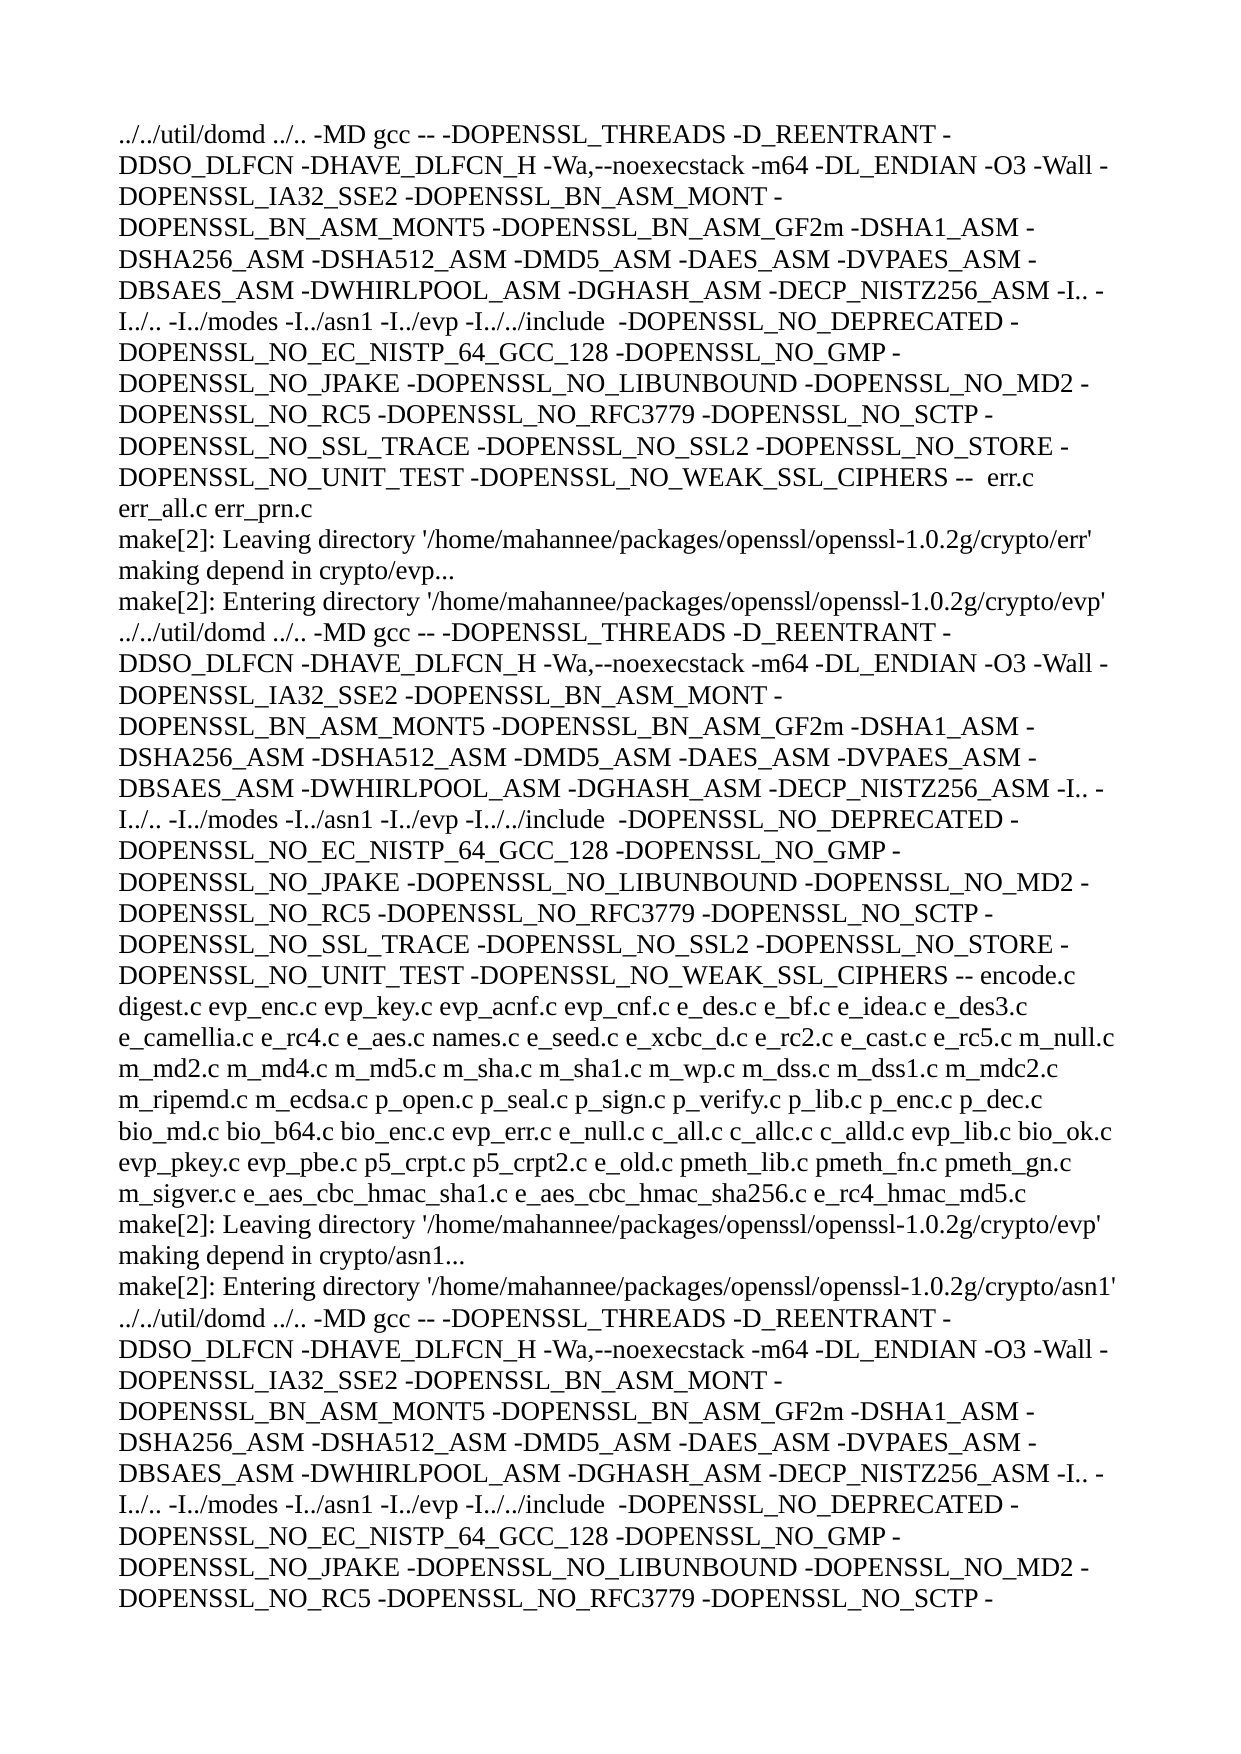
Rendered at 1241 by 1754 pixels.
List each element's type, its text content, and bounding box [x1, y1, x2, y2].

text ../../util/domd ../.. -MD gcc -- -DOPENSSL_THREADS -D_REENTRANT -DDSO_DLFCN -DHAVE_DLFCN_H -Wa,--noexecstack -m64 -DL_ENDIAN -O3 -Wall -DOPENSSL_IA32_SSE2 -DOPENSSL_BN_ASM_MONT -DOPENSSL_BN_ASM_MONT5 -DOPENSSL_BN_ASM_GF2m -DSHA1_ASM -DSHA256_ASM -DSHA512_ASM -DMD5_ASM -DAES_ASM -DVPAES_ASM -DBSAES_ASM -DWHIRLPOOL_ASM -DGHASH_ASM -DECP_NISTZ256_ASM -I.. -I../.. -I../modes -I../asn1 -I../evp -I../../include -DOPENSSL_NO_DEPRECATED -DOPENSSL_NO_EC_NISTP_64_GCC_128 -DOPENSSL_NO_GMP -DOPENSSL_NO_JPAKE -DOPENSSL_NO_LIBUNBOUND -DOPENSSL_NO_MD2 -DOPENSSL_NO_RC5 -DOPENSSL_NO_RFC3779 -DOPENSSL_NO_SCTP -DOPENSSL_NO_SSL_TRACE -DOPENSSL_NO_SSL2 -DOPENSSL_NO_STORE -DOPENSSL_NO_UNIT_TEST -DOPENSSL_NO_WEAK_SSL_CIPHERS -- encode.c digest.c evp_enc.c evp_key.c evp_acnf.c evp_cnf.c e_des.c e_bf.c e_idea.c e_des3.c e_camellia.c e_rc4.c e_aes.c names.c e_seed.c e_xcbc_d.c e_rc2.c e_cast.c e_rc5.c m_null.c m_md2.c m_md4.c m_md5.c m_sha.c m_sha1.c m_wp.c m_dss.c m_dss1.c m_mdc2.c m_ripemd.c m_ecdsa.c p_open.c p_seal.c p_sign.c p_verify.c p_lib.c p_enc.c p_dec.c bio_md.c bio_b64.c bio_enc.c evp_err.c e_null.c c_all.c c_allc.c c_alld.c evp_lib.c bio_ok.c evp_pkey.c evp_pbe.c p5_crpt.c p5_crpt2.c e_old.c pmeth_lib.c pmeth_fn.c pmeth_gn.c m_sigver.c e_aes_cbc_hmac_sha1.c e_aes_cbc_hmac_sha256.c e_rc4_hmac_md5.c [118, 616, 1122, 1208]
text make[2]: Leaving directory '/home/mahannee/packages/openssl/openssl-1.0.2g/crypto/err' [118, 523, 1122, 554]
text make[2]: Entering directory '/home/mahannee/packages/openssl/openssl-1.0.2g/crypto/asn1' [118, 1271, 1122, 1302]
text make[2]: Leaving directory '/home/mahannee/packages/openssl/openssl-1.0.2g/crypto/evp' [118, 1208, 1122, 1239]
text make[2]: Entering directory '/home/mahannee/packages/openssl/openssl-1.0.2g/crypto/evp' [118, 585, 1122, 616]
text ../../util/domd ../.. -MD gcc -- -DOPENSSL_THREADS -D_REENTRANT -DDSO_DLFCN -DHAVE_DLFCN_H -Wa,--noexecstack -m64 -DL_ENDIAN -O3 -Wall -DOPENSSL_IA32_SSE2 -DOPENSSL_BN_ASM_MONT -DOPENSSL_BN_ASM_MONT5 -DOPENSSL_BN_ASM_GF2m -DSHA1_ASM -DSHA256_ASM -DSHA512_ASM -DMD5_ASM -DAES_ASM -DVPAES_ASM -DBSAES_ASM -DWHIRLPOOL_ASM -DGHASH_ASM -DECP_NISTZ256_ASM -I.. -I../.. -I../modes -I../asn1 -I../evp -I../../include -DOPENSSL_NO_DEPRECATED -DOPENSSL_NO_EC_NISTP_64_GCC_128 -DOPENSSL_NO_GMP -DOPENSSL_NO_JPAKE -DOPENSSL_NO_LIBUNBOUND -DOPENSSL_NO_MD2 -DOPENSSL_NO_RC5 -DOPENSSL_NO_RFC3779 -DOPENSSL_NO_SCTP [118, 1302, 1122, 1613]
text making depend in crypto/evp... [118, 554, 1122, 585]
text making depend in crypto/asn1... [118, 1239, 1122, 1271]
text ../../util/domd ../.. -MD gcc -- -DOPENSSL_THREADS -D_REENTRANT -DDSO_DLFCN -DHAVE_DLFCN_H -Wa,--noexecstack -m64 -DL_ENDIAN -O3 -Wall -DOPENSSL_IA32_SSE2 -DOPENSSL_BN_ASM_MONT -DOPENSSL_BN_ASM_MONT5 -DOPENSSL_BN_ASM_GF2m -DSHA1_ASM -DSHA256_ASM -DSHA512_ASM -DMD5_ASM -DAES_ASM -DVPAES_ASM -DBSAES_ASM -DWHIRLPOOL_ASM -DGHASH_ASM -DECP_NISTZ256_ASM -I.. -I../.. -I../modes -I../asn1 -I../evp -I../../include -DOPENSSL_NO_DEPRECATED -DOPENSSL_NO_EC_NISTP_64_GCC_128 -DOPENSSL_NO_GMP -DOPENSSL_NO_JPAKE -DOPENSSL_NO_LIBUNBOUND -DOPENSSL_NO_MD2 -DOPENSSL_NO_RC5 -DOPENSSL_NO_RFC3779 -DOPENSSL_NO_SCTP -DOPENSSL_NO_SSL_TRACE -DOPENSSL_NO_SSL2 -DOPENSSL_NO_STORE -DOPENSSL_NO_UNIT_TEST -DOPENSSL_NO_WEAK_SSL_CIPHERS -- err.c err_all.c err_prn.c [118, 118, 1122, 523]
